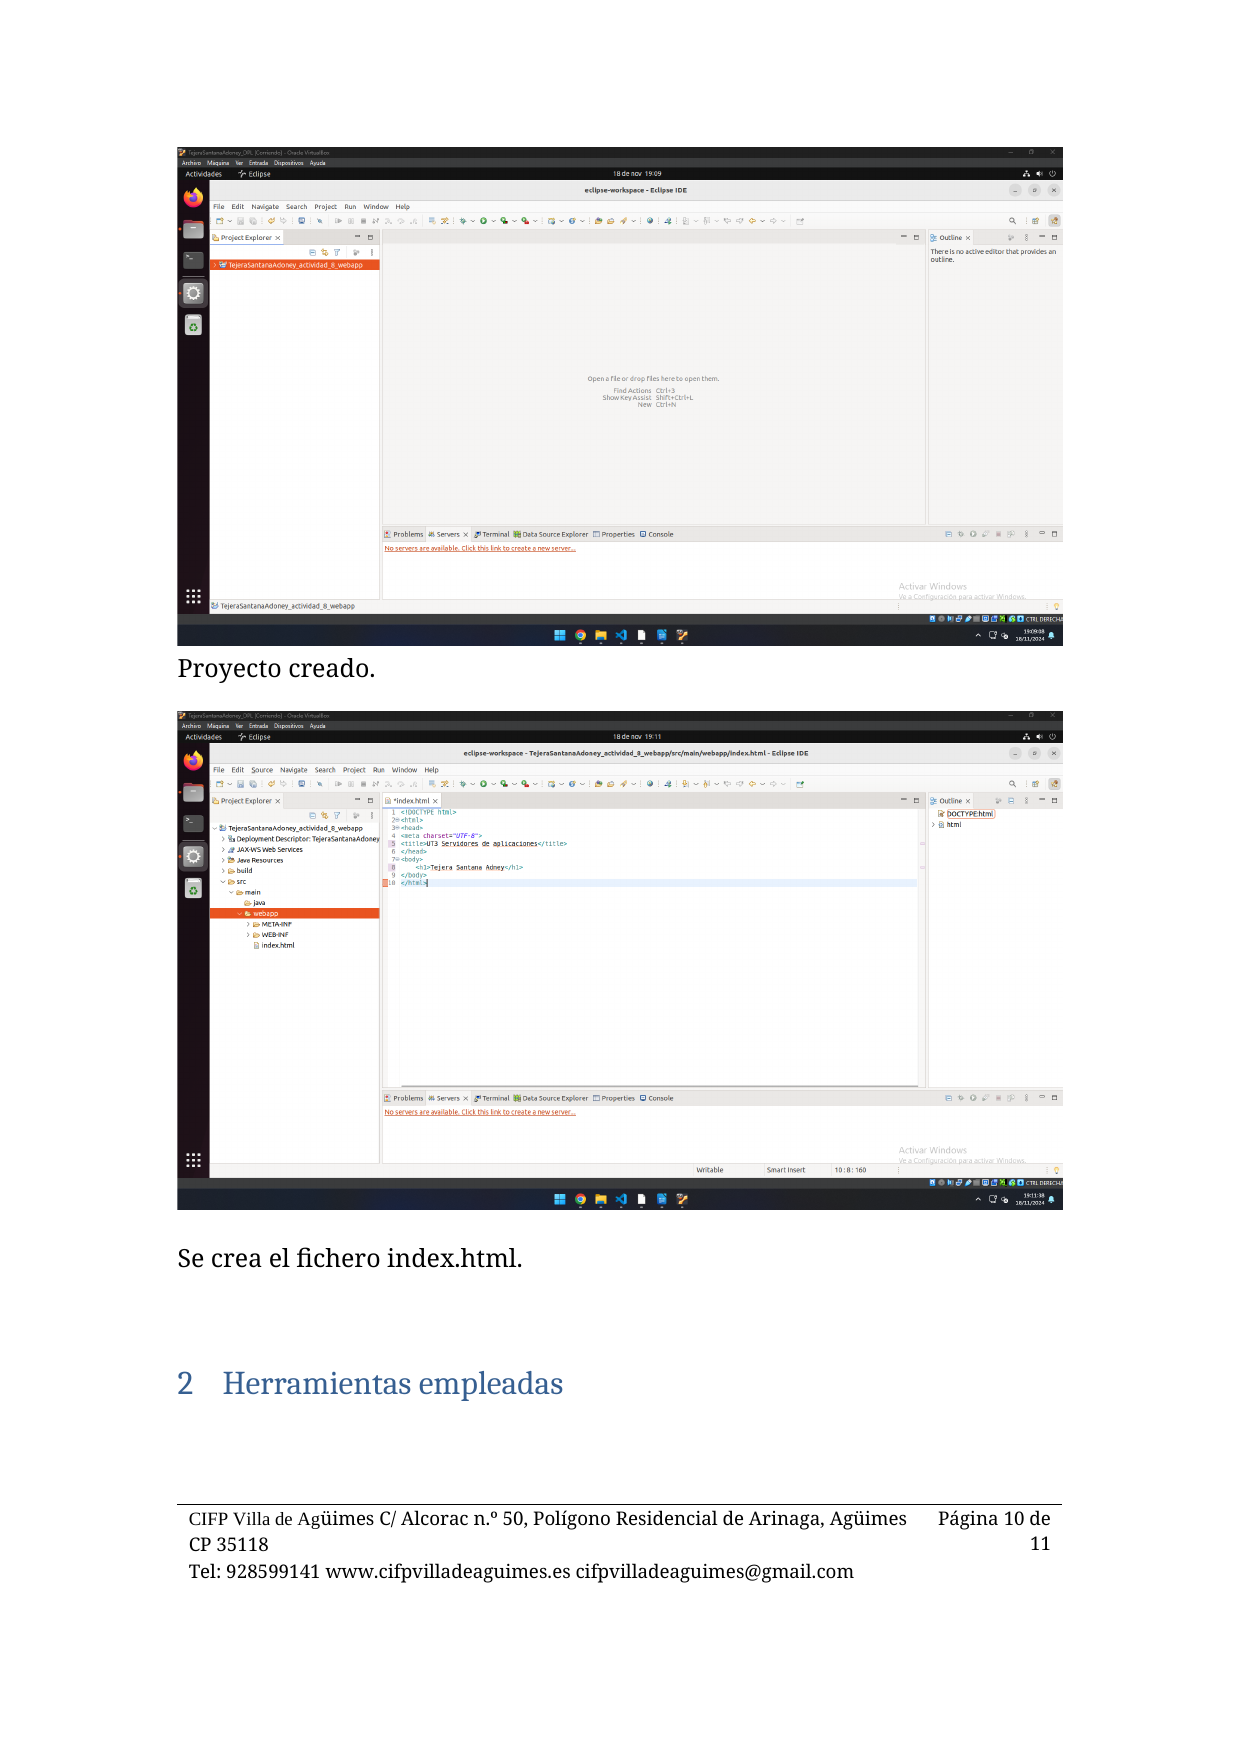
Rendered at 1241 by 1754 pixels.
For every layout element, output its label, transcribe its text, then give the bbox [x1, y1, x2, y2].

text Proyecto creado. [177, 646, 1063, 685]
subtitle Herramientas empleadas [177, 1364, 1063, 1403]
picture [177, 147, 1063, 646]
picture [177, 711, 1063, 1210]
text Se crea el fichero index.html. [177, 1210, 1063, 1274]
